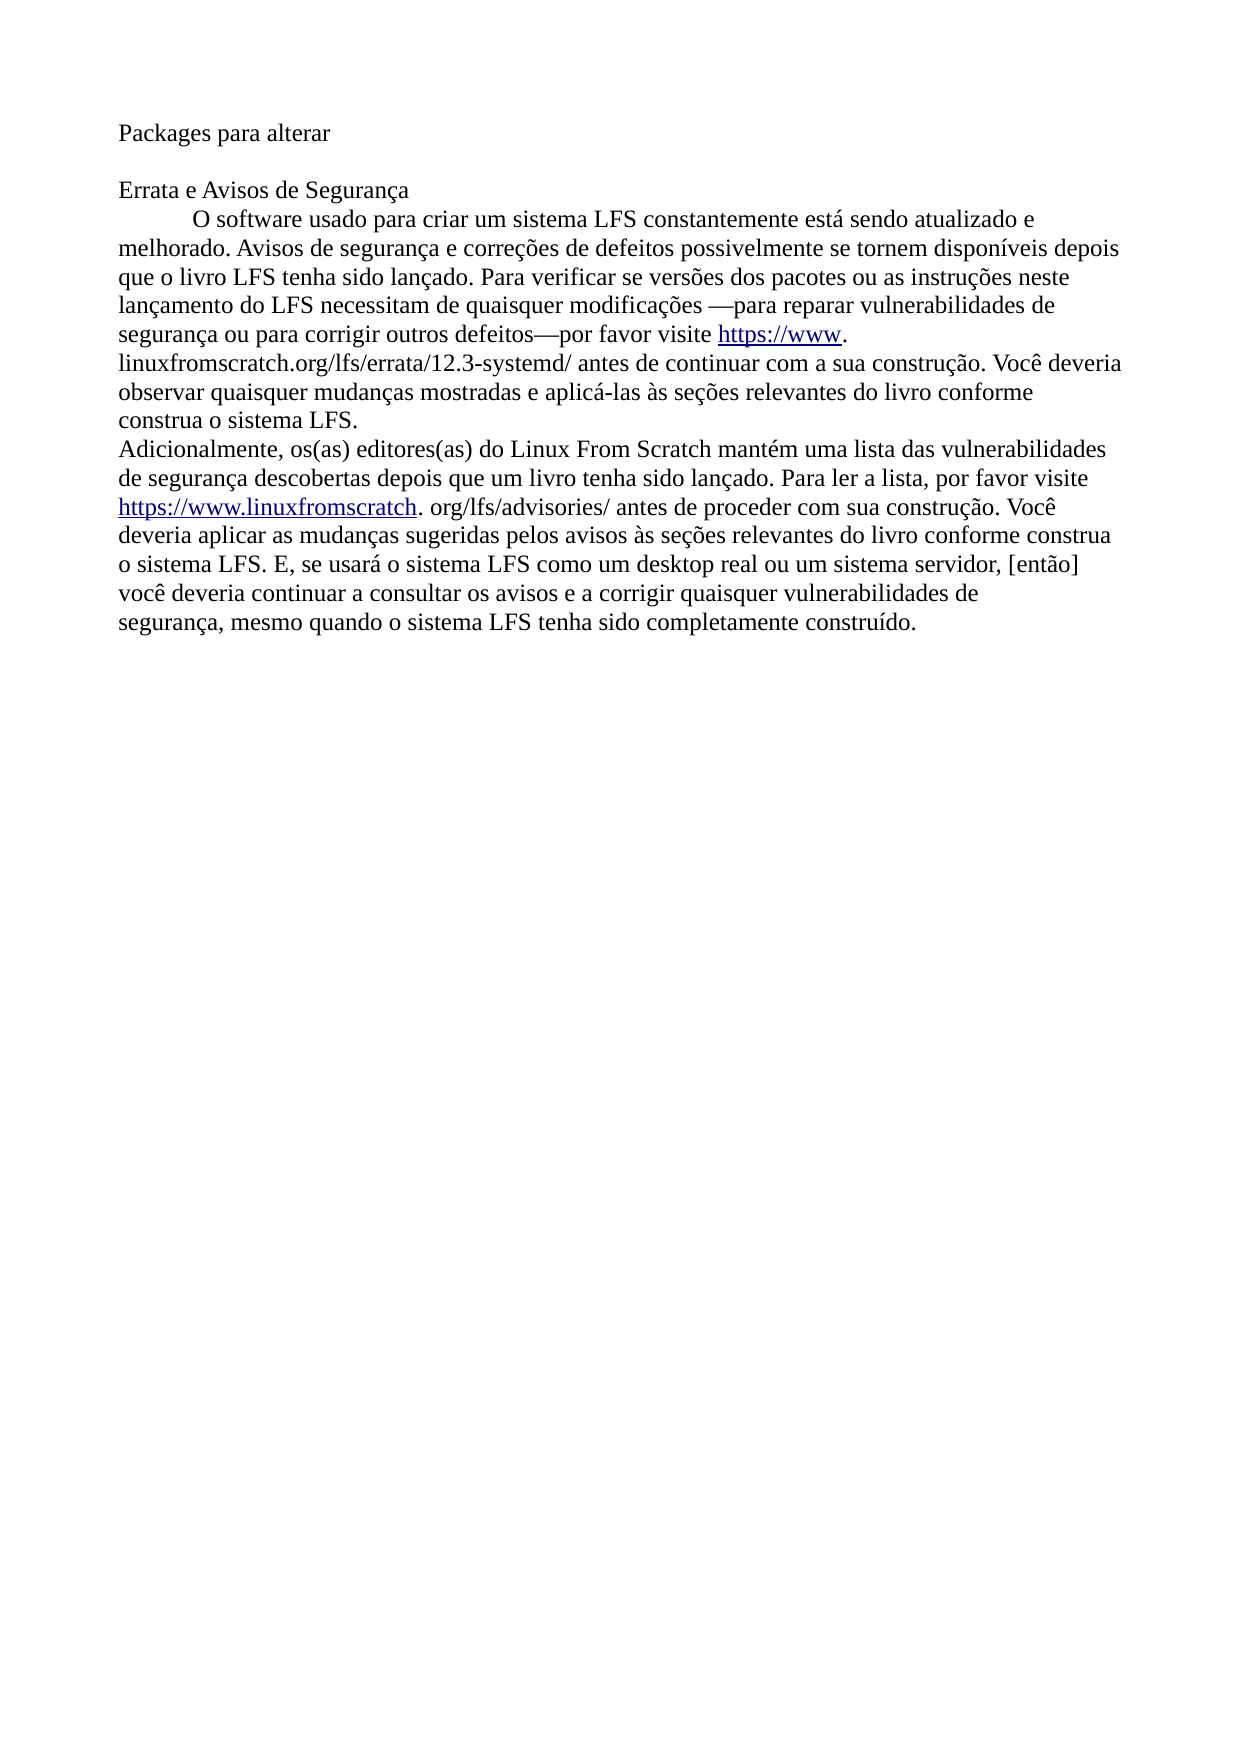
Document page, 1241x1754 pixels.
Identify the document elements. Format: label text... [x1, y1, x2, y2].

text Errata e Avisos de Segurança [118, 176, 1122, 204]
text segurança, mesmo quando o sistema LFS tenha sido completamente construído. [118, 607, 1122, 636]
text O software usado para criar um sistema LFS constantemente está sendo atualizado e melhorado. Avisos de segurança e correções de defeitos possivelmente se tornem disponíveis depois que o livro LFS tenha sido lançado. Para verificar se versões dos pacotes ou as instruções neste lançamento do LFS necessitam de quaisquer modificações —para reparar vulnerabilidades de segurança ou para corrigir outros defeitos—por favor visite https://www. linuxfromscratch.org/lfs/errata/12.3-systemd/ antes de continuar com a sua construção. Você deveria observar quaisquer mudanças mostradas e aplicá-las às seções relevantes do livro conforme construa o sistema LFS. [118, 204, 1122, 434]
text Adicionalmente, os(as) editores(as) do Linux From Scratch mantém uma lista das vulnerabilidades de segurança descobertas depois que um livro tenha sido lançado. Para ler a lista, por favor visite https://www.linuxfromscratch. org/lfs/advisories/ antes de proceder com sua construção. Você deveria aplicar as mudanças sugeridas pelos avisos às seções relevantes do livro conforme construa o sistema LFS. E, se usará o sistema LFS como um desktop real ou um sistema servidor, [então] você deveria continuar a consultar os avisos e a corrigir quaisquer vulnerabilidades de [118, 434, 1122, 607]
text Packages para alterar [118, 118, 1122, 147]
